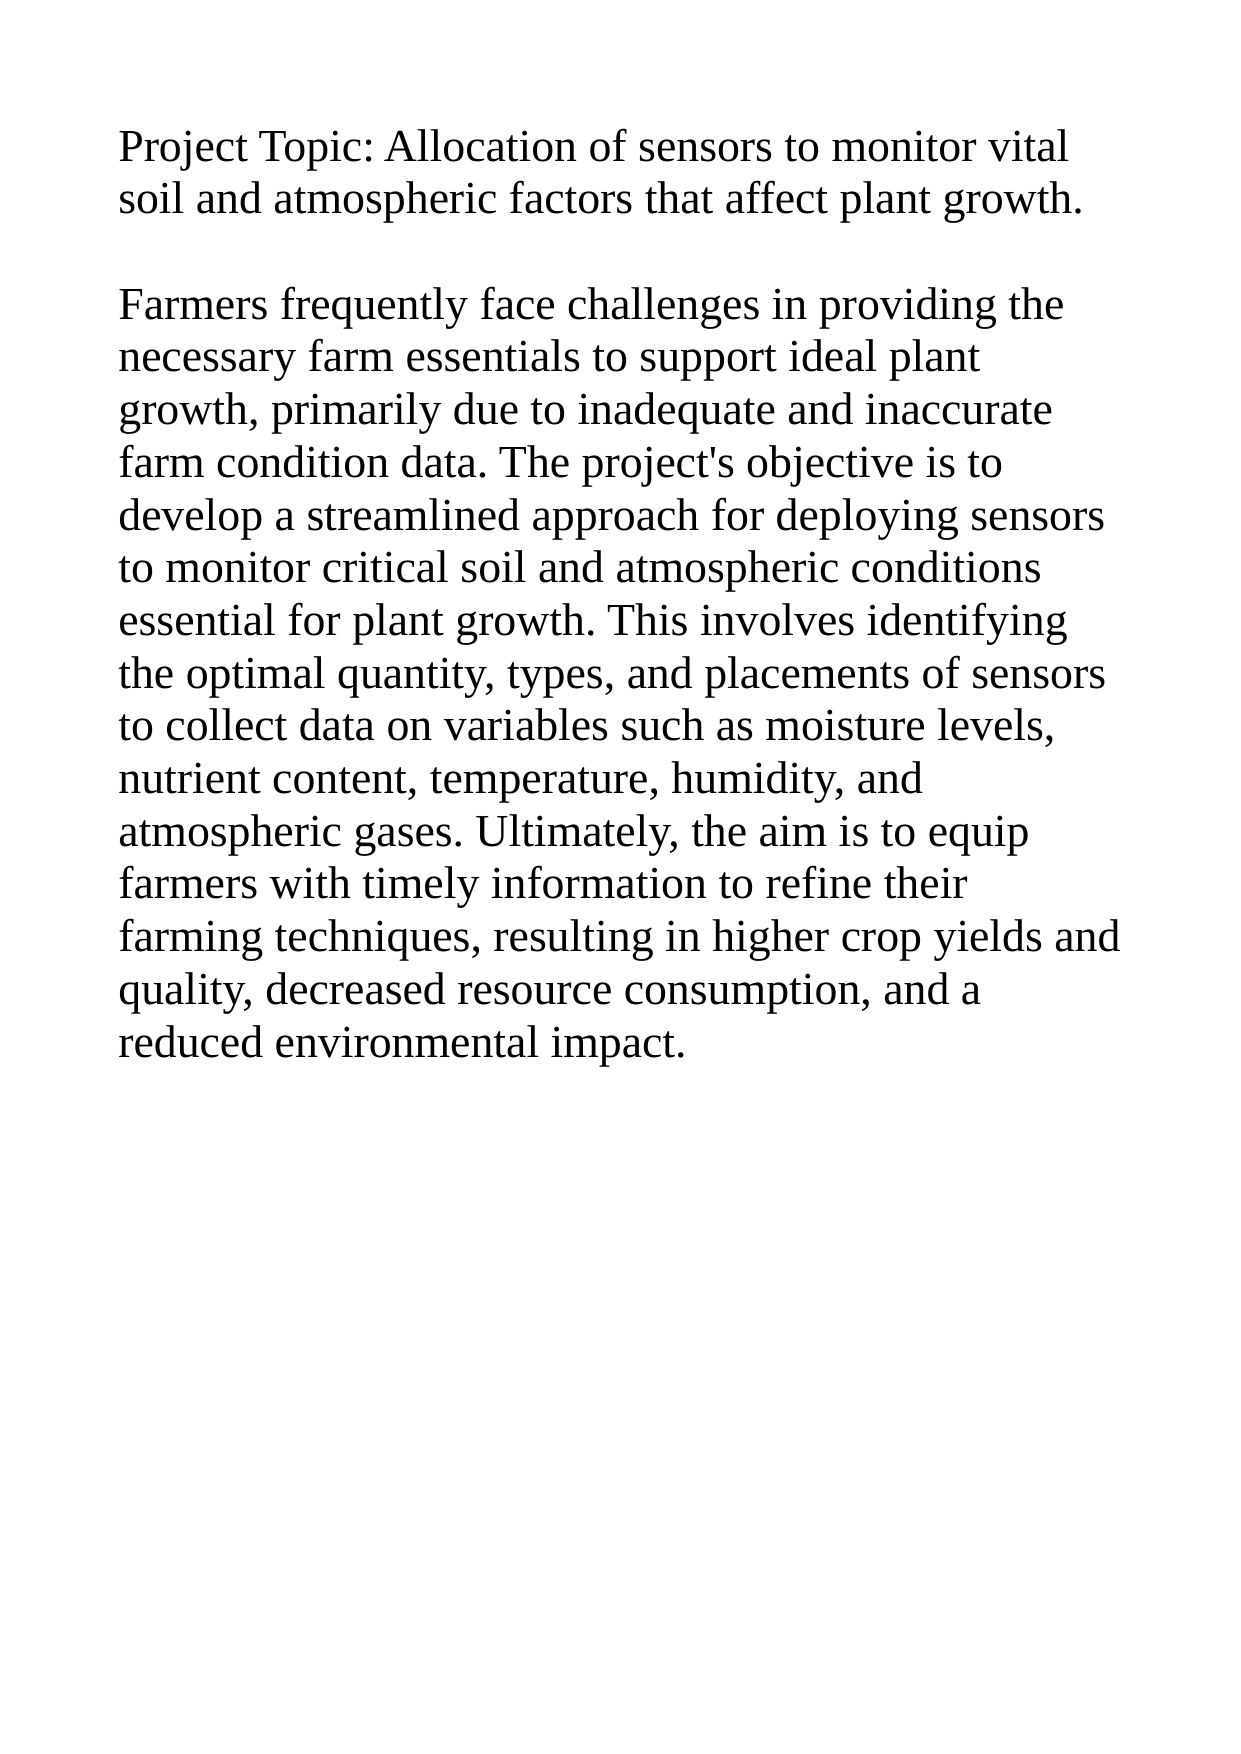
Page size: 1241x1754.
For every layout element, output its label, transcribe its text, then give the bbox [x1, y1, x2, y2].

text Project Topic: Allocation of sensors to monitor vital soil and atmospheric factors that affect plant growth. [118, 118, 1122, 223]
text Farmers frequently face challenges in providing the necessary farm essentials to support ideal plant growth, primarily due to inadequate and inaccurate farm condition data. The project's objective is to develop a streamlined approach for deploying sensors to monitor critical soil and atmospheric conditions essential for plant growth. This involves identifying the optimal quantity, types, and placements of sensors to collect data on variables such as moisture levels, nutrient content, temperature, humidity, and atmospheric gases. Ultimately, the aim is to equip farmers with timely information to refine their farming techniques, resulting in higher crop yields and quality, decreased resource consumption, and a reduced environmental impact. [118, 276, 1122, 1067]
